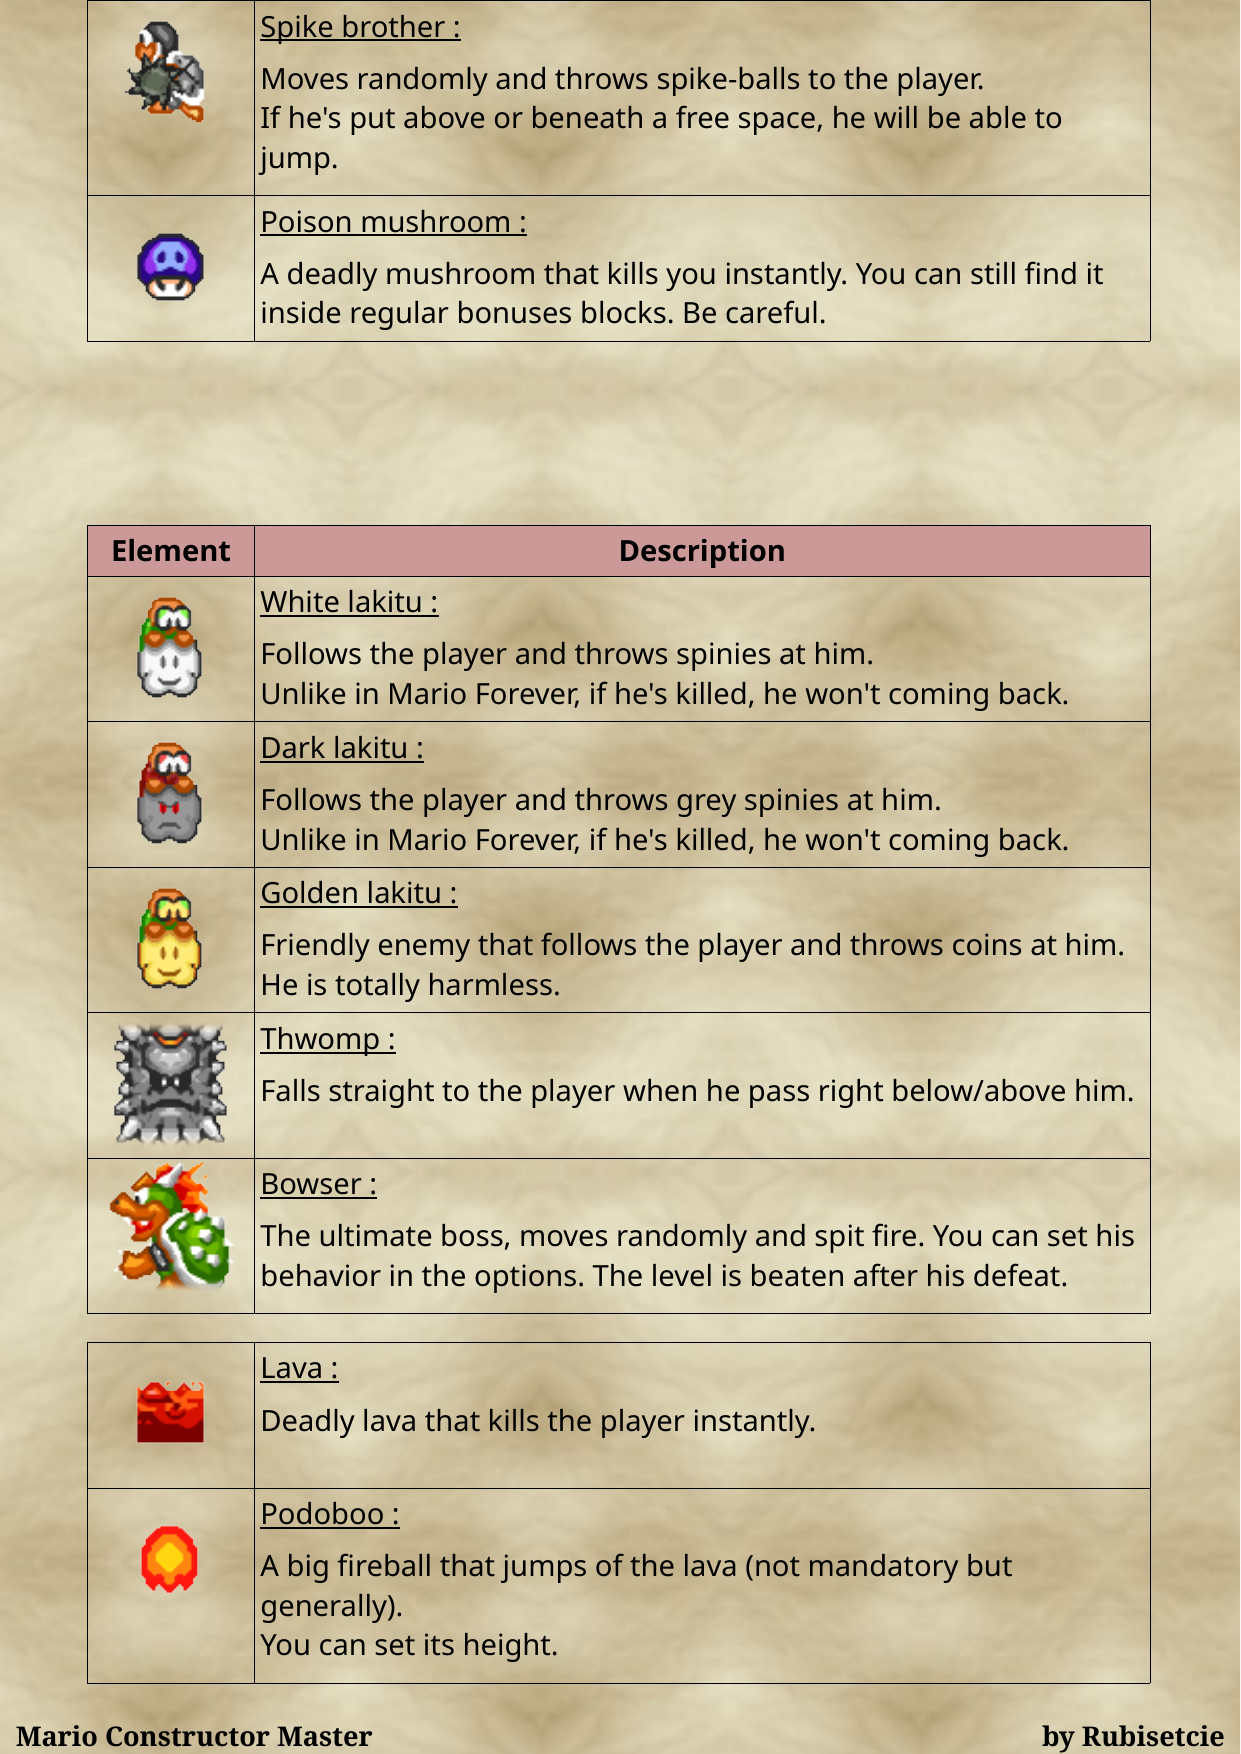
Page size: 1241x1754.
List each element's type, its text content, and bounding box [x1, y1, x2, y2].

table_cell Poison mushroom : A deadly mushroom that kills you instantly. You can still find it inside regular bonuses blocks. Be careful. [255, 196, 1150, 341]
table_cell [88, 1343, 254, 1487]
table_cell [88, 577, 254, 721]
table_cell [254, 1314, 1150, 1342]
table_cell White lakitu : Follows the player and throws spinies at him. Unlike in Mario Forever, if he's killed, he won't coming back. [255, 577, 1150, 721]
table_cell Spike brother : Moves randomly and throws spike-balls to the player. If he's put above or beneath a free space, he will be able to jump. [255, 1, 1150, 195]
table_cell [88, 868, 254, 1012]
picture [104, 5, 238, 140]
picture [104, 201, 238, 335]
table_cell [88, 1489, 254, 1682]
table_cell Podoboo : A big fireball that jumps of the lava (not mandatory but generally). You can set its height. [255, 1489, 1150, 1682]
table_cell Lava : Deadly lava that kills the player instantly. [255, 1343, 1150, 1487]
table_cell [88, 196, 254, 341]
table_cell [88, 1159, 254, 1313]
table_cell [88, 1, 254, 195]
table_cell Bowser : The ultimate boss, moves randomly and spit fire. You can set his behavior in the options. The level is beaten after his defeat. [255, 1159, 1150, 1313]
table_cell Golden lakitu : Friendly enemy that follows the player and throws coins at him. He is totally harmless. [255, 868, 1150, 1012]
table_cell [88, 1314, 254, 1342]
table_cell [88, 722, 254, 867]
table_header Description [255, 526, 1150, 576]
picture [0, 0, 1241, 1754]
table_header Element [88, 526, 254, 576]
table_cell Thwomp : Falls straight to the player when he pass right below/above him. [255, 1013, 1150, 1158]
table_cell Dark lakitu : Follows the player and throws grey spinies at him. Unlike in Mario Forever, if he's killed, he won't coming back. [255, 722, 1150, 867]
table_cell [88, 1013, 254, 1158]
